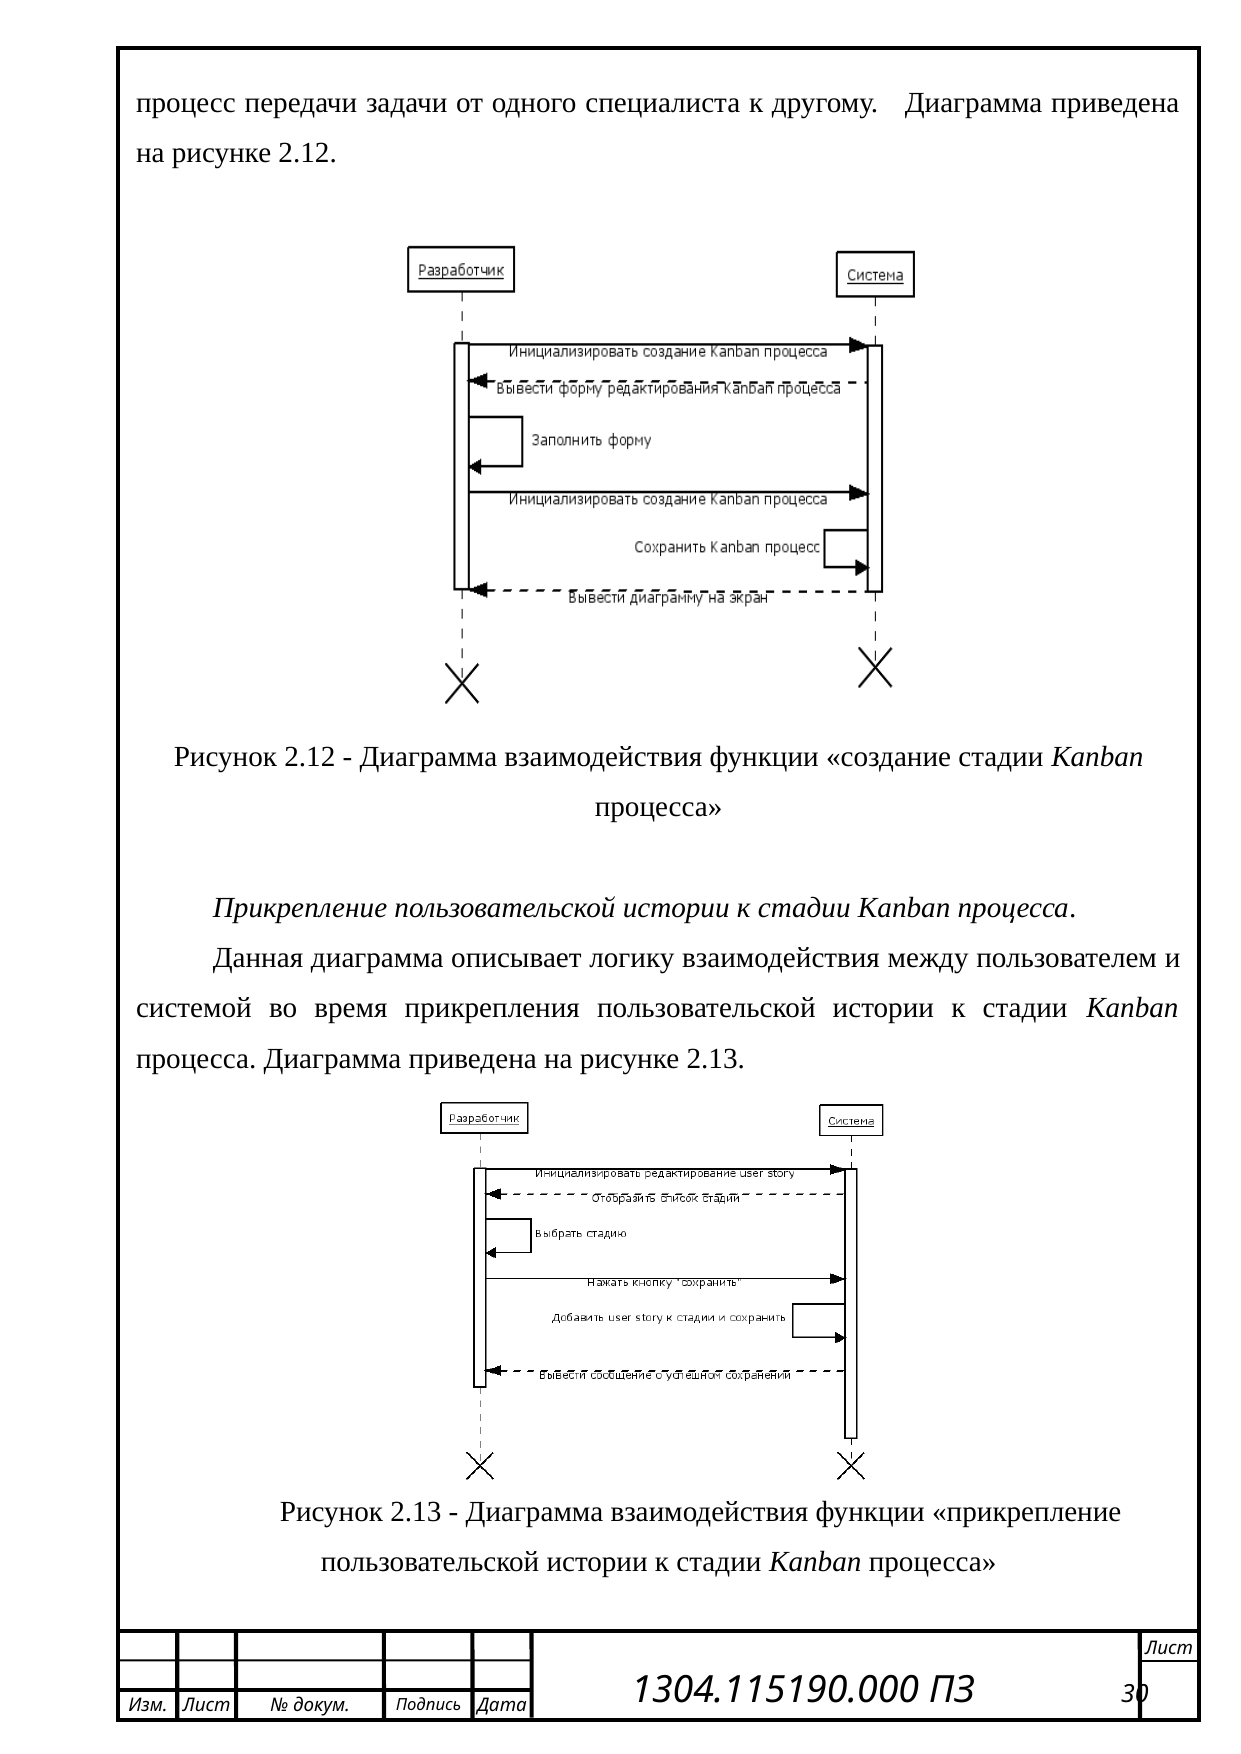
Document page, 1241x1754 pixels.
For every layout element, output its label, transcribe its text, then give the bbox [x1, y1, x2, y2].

text процесс передачи задачи от одного специалиста к другому. Диаграмма приведена на рисунке 2.12. [136, 85, 1181, 169]
text Прикрепление пользовательской истории к стадии Kanban процесса. [136, 890, 1181, 923]
picture [401, 236, 916, 705]
text Данная диаграмма описывает логику взаимодействия между пользователем и системой во время прикрепления пользовательской истории к стадии Kanban процесса. Диаграмма приведена на рисунке 2.13. [136, 940, 1181, 1074]
picture [433, 1093, 884, 1480]
text Рисунок 2.12 - Диаграмма взаимодействия функции «создание стадии Kanban процесса» [136, 739, 1181, 823]
text Рисунок 2.13 - Диаграмма взаимодействия функции «прикрепление пользовательской истории к стадии Kanban процесса» [136, 1494, 1181, 1578]
